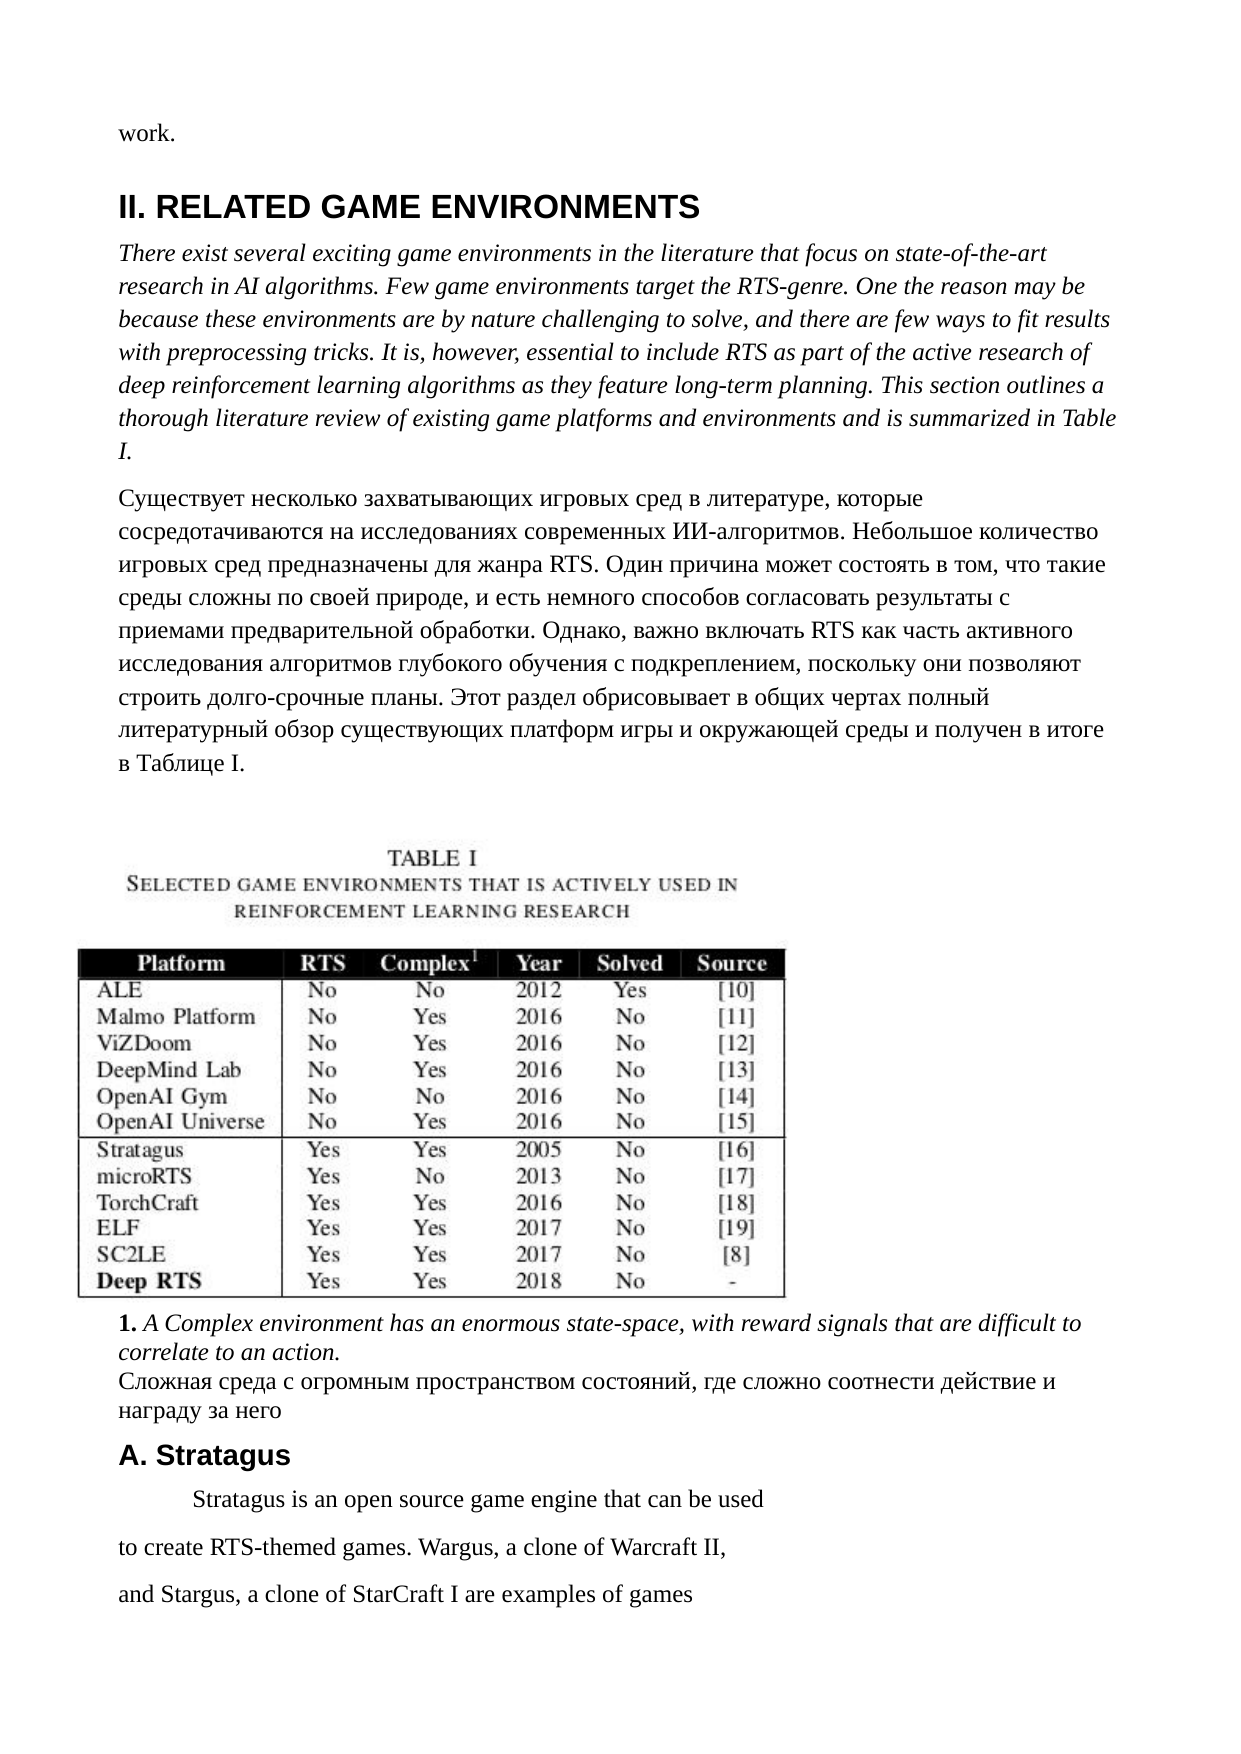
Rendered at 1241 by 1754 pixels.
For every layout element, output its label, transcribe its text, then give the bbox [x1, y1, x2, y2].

text Stratagus is an open source game engine that can be used [118, 1484, 1122, 1513]
text and Stargus, a clone of StarCraft I are examples of games [118, 1579, 1122, 1608]
picture [75, 827, 790, 1309]
subtitle A. Stratagus [118, 1438, 1122, 1472]
text 1. A Complex environment has an enormous state-space, with reward signals that are difficult to correlate to an action. [118, 843, 1122, 1366]
text Существует несколько захватывающих игровых сред в литературе, которые сосредотачиваются на исследованиях современных ИИ-алгоритмов. Небольшое количество игровых сред предназначены для жанра RTS. Один причина может состоять в том, что такие среды сложны по своей природе, и есть немного способов согласовать результаты с приемами предварительной обработки. Однако, важно включать RTS как часть активного исследования алгоритмов глубокого обучения с подкреплением, поскольку они позволяют строить долго-срочные планы. Этот раздел обрисовывает в общих чертах полный литературный обзор существующих платформ игры и окружающей среды и получен в итоге в Таблице I. [118, 483, 1122, 776]
text Сложная среда с огромным пространством состояний, где сложно соотнести действие и награду за него [118, 1366, 1122, 1423]
text to create RTS-themed games. Wargus, a clone of Warcraft II, [118, 1532, 1122, 1561]
text There exist several exciting game environments in the literature that focus on state-of-the-art research in AI algorithms. Few game environments target the RTS-genre. One the reason may be because these environments are by nature challenging to solve, and there are few ways to fit results with preprocessing tricks. It is, however, essential to include RTS as part of the active research of deep reinforcement learning algorithms as they feature long-term planning. This section outlines a thorough literature review of existing game platforms and environments and is summarized in Table I. [118, 238, 1122, 464]
subtitle II. RELATED GAME ENVIRONMENTS [118, 187, 1122, 225]
text work. [118, 118, 1122, 147]
